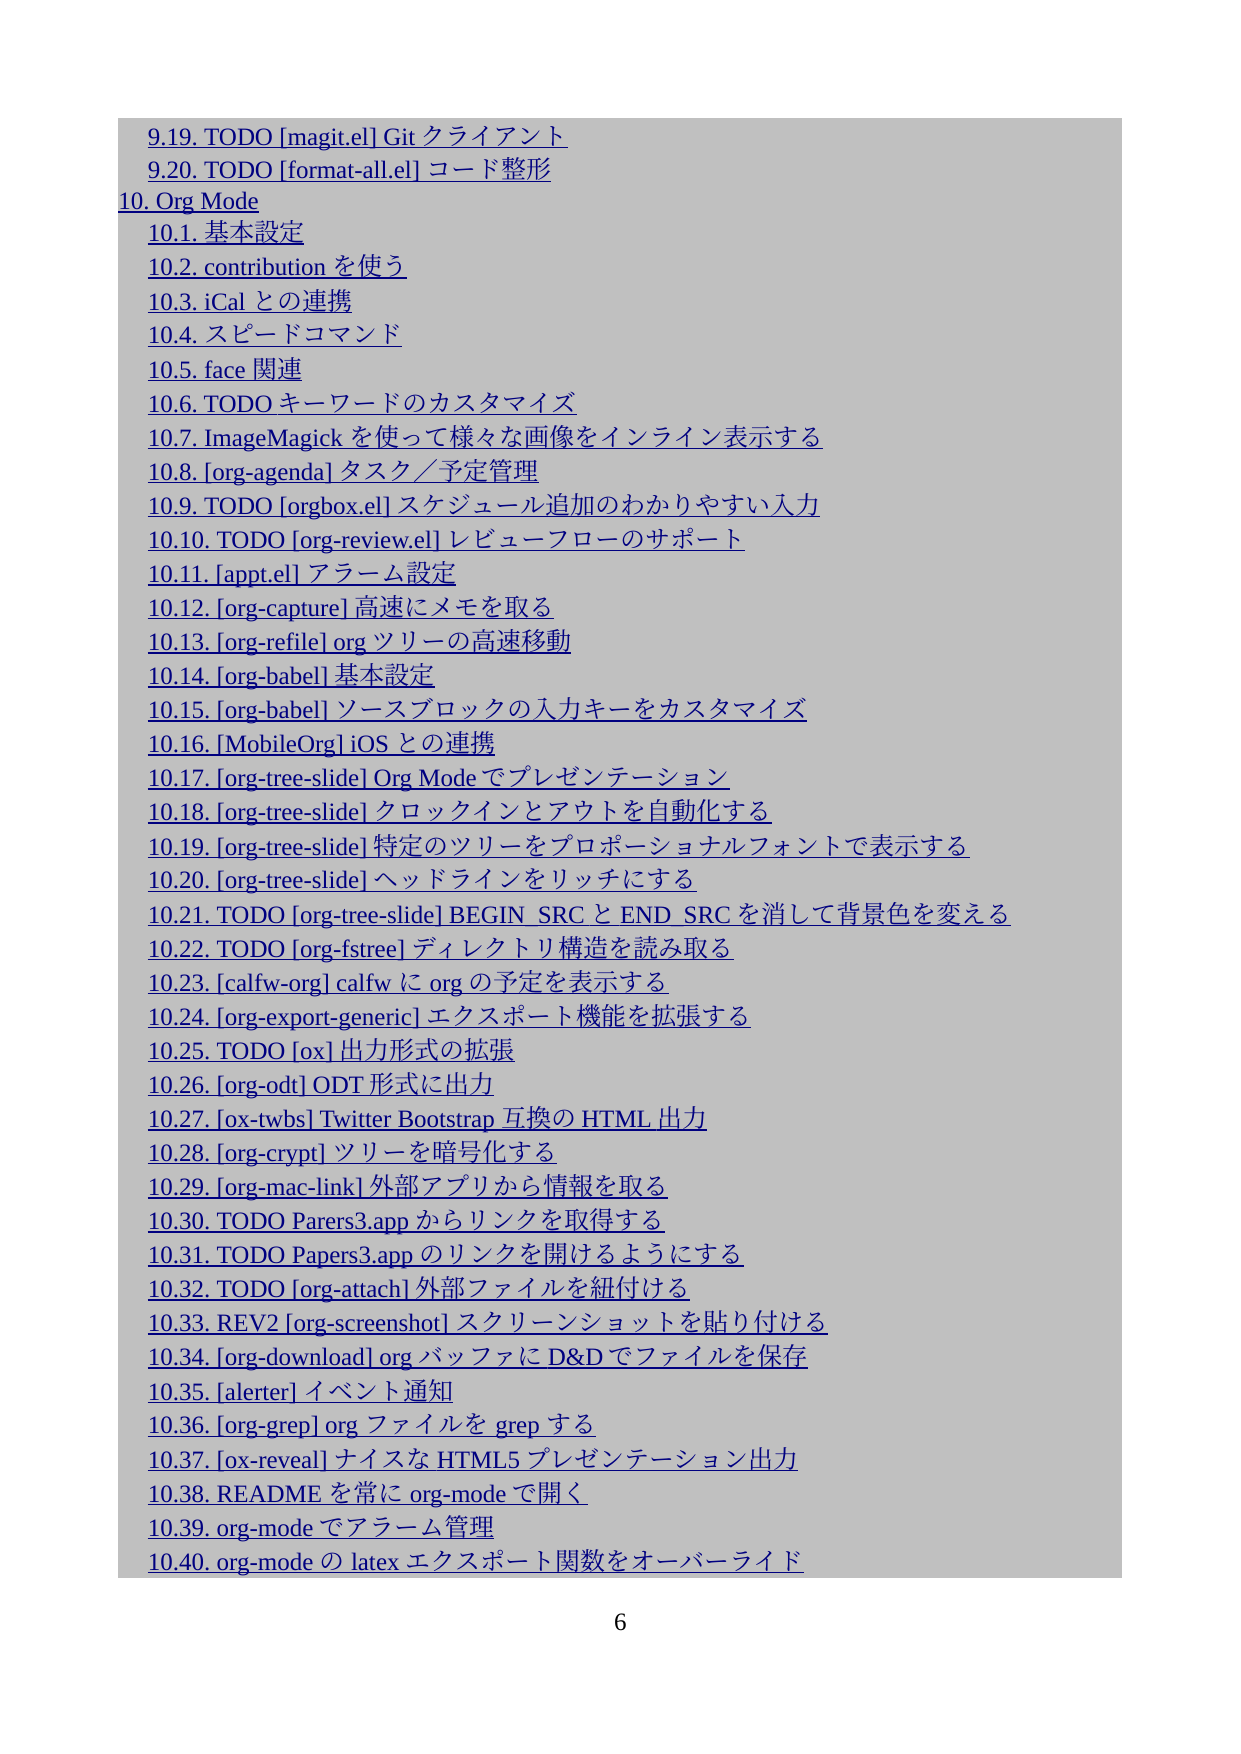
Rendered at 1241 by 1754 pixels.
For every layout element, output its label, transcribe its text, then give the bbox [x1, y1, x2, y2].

text 10.32. TODO [org-attach] 外部ファイルを紐付ける [148, 1271, 1122, 1305]
text 10.7. ImageMagick を使って様々な画像をインライン表示する [148, 419, 1122, 453]
text 10.35. [alerter] イベント通知 [148, 1373, 1122, 1407]
text 10. Org Mode [118, 186, 1122, 215]
text 10.38. README を常に org-mode で開く [148, 1475, 1122, 1509]
text 10.26. [org-odt] ODT形式に出力 [148, 1067, 1122, 1101]
text 10.5. face 関連 [148, 351, 1122, 385]
text 10.10. TODO [org-review.el] レビューフローのサポート [148, 522, 1122, 556]
text 10.6. TODOキーワードのカスタマイズ [148, 385, 1122, 419]
text 10.29. [org-mac-link] 外部アプリから情報を取る [148, 1169, 1122, 1203]
text 10.37. [ox-reveal] ナイスなHTML5プレゼンテーション出力 [148, 1441, 1122, 1475]
text 9.19. TODO [magit.el] Gitクライアント [148, 118, 1122, 152]
text 10.19. [org-tree-slide] 特定のツリーをプロポーショナルフォントで表示する [148, 828, 1122, 862]
text 10.25. TODO [ox] 出力形式の拡張 [148, 1032, 1122, 1067]
text 10.21. TODO [org-tree-slide] BEGIN_SRCとEND_SRCを消して背景色を変える [148, 896, 1122, 930]
text 10.34. [org-download] org バッファにD&Dでファイルを保存 [148, 1339, 1122, 1373]
text 10.17. [org-tree-slide] Org Modeでプレゼンテーション [148, 760, 1122, 794]
text 10.40. org-mode の latex エクスポート関数をオーバーライド [148, 1543, 1122, 1577]
text 10.23. [calfw-org] calfw に org の予定を表示する [148, 964, 1122, 998]
text 10.28. [org-crypt] ツリーを暗号化する [148, 1135, 1122, 1169]
text 10.30. TODO Parers3.app からリンクを取得する [148, 1203, 1122, 1237]
text 10.27. [ox-twbs] Twitter Bootstrap 互換のHTML出力 [148, 1101, 1122, 1135]
text 10.22. TODO [org-fstree] ディレクトリ構造を読み取る [148, 930, 1122, 964]
text 10.2. contribution を使う [148, 249, 1122, 283]
text 10.39. org-mode でアラーム管理 [148, 1509, 1122, 1543]
text 10.4. スピードコマンド [148, 317, 1122, 351]
text 10.11. [appt.el] アラーム設定 [148, 556, 1122, 590]
text 10.20. [org-tree-slide] ヘッドラインをリッチにする [148, 862, 1122, 896]
text 10.1. 基本設定 [148, 215, 1122, 249]
text 10.12. [org-capture] 高速にメモを取る [148, 590, 1122, 624]
text 10.8. [org-agenda] タスク／予定管理 [148, 453, 1122, 487]
text 10.9. TODO [orgbox.el] スケジュール追加のわかりやすい入力 [148, 487, 1122, 522]
text 9.20. TODO [format-all.el] コード整形 [148, 152, 1122, 186]
text 10.36. [org-grep] org ファイルを grep する [148, 1407, 1122, 1441]
text 10.16. [MobileOrg] iOS との連携 [148, 726, 1122, 760]
text 10.15. [org-babel] ソースブロックの入力キーをカスタマイズ [148, 692, 1122, 726]
text 10.13. [org-refile] orgツリーの高速移動 [148, 624, 1122, 658]
text 10.18. [org-tree-slide] クロックインとアウトを自動化する [148, 794, 1122, 828]
text 10.33. REV2 [org-screenshot] スクリーンショットを貼り付ける [148, 1305, 1122, 1339]
text 10.3. iCal との連携 [148, 283, 1122, 317]
text 10.31. TODO Papers3.app のリンクを開けるようにする [148, 1237, 1122, 1271]
text 10.24. [org-export-generic] エクスポート機能を拡張する [148, 998, 1122, 1032]
text 10.14. [org-babel] 基本設定 [148, 658, 1122, 692]
